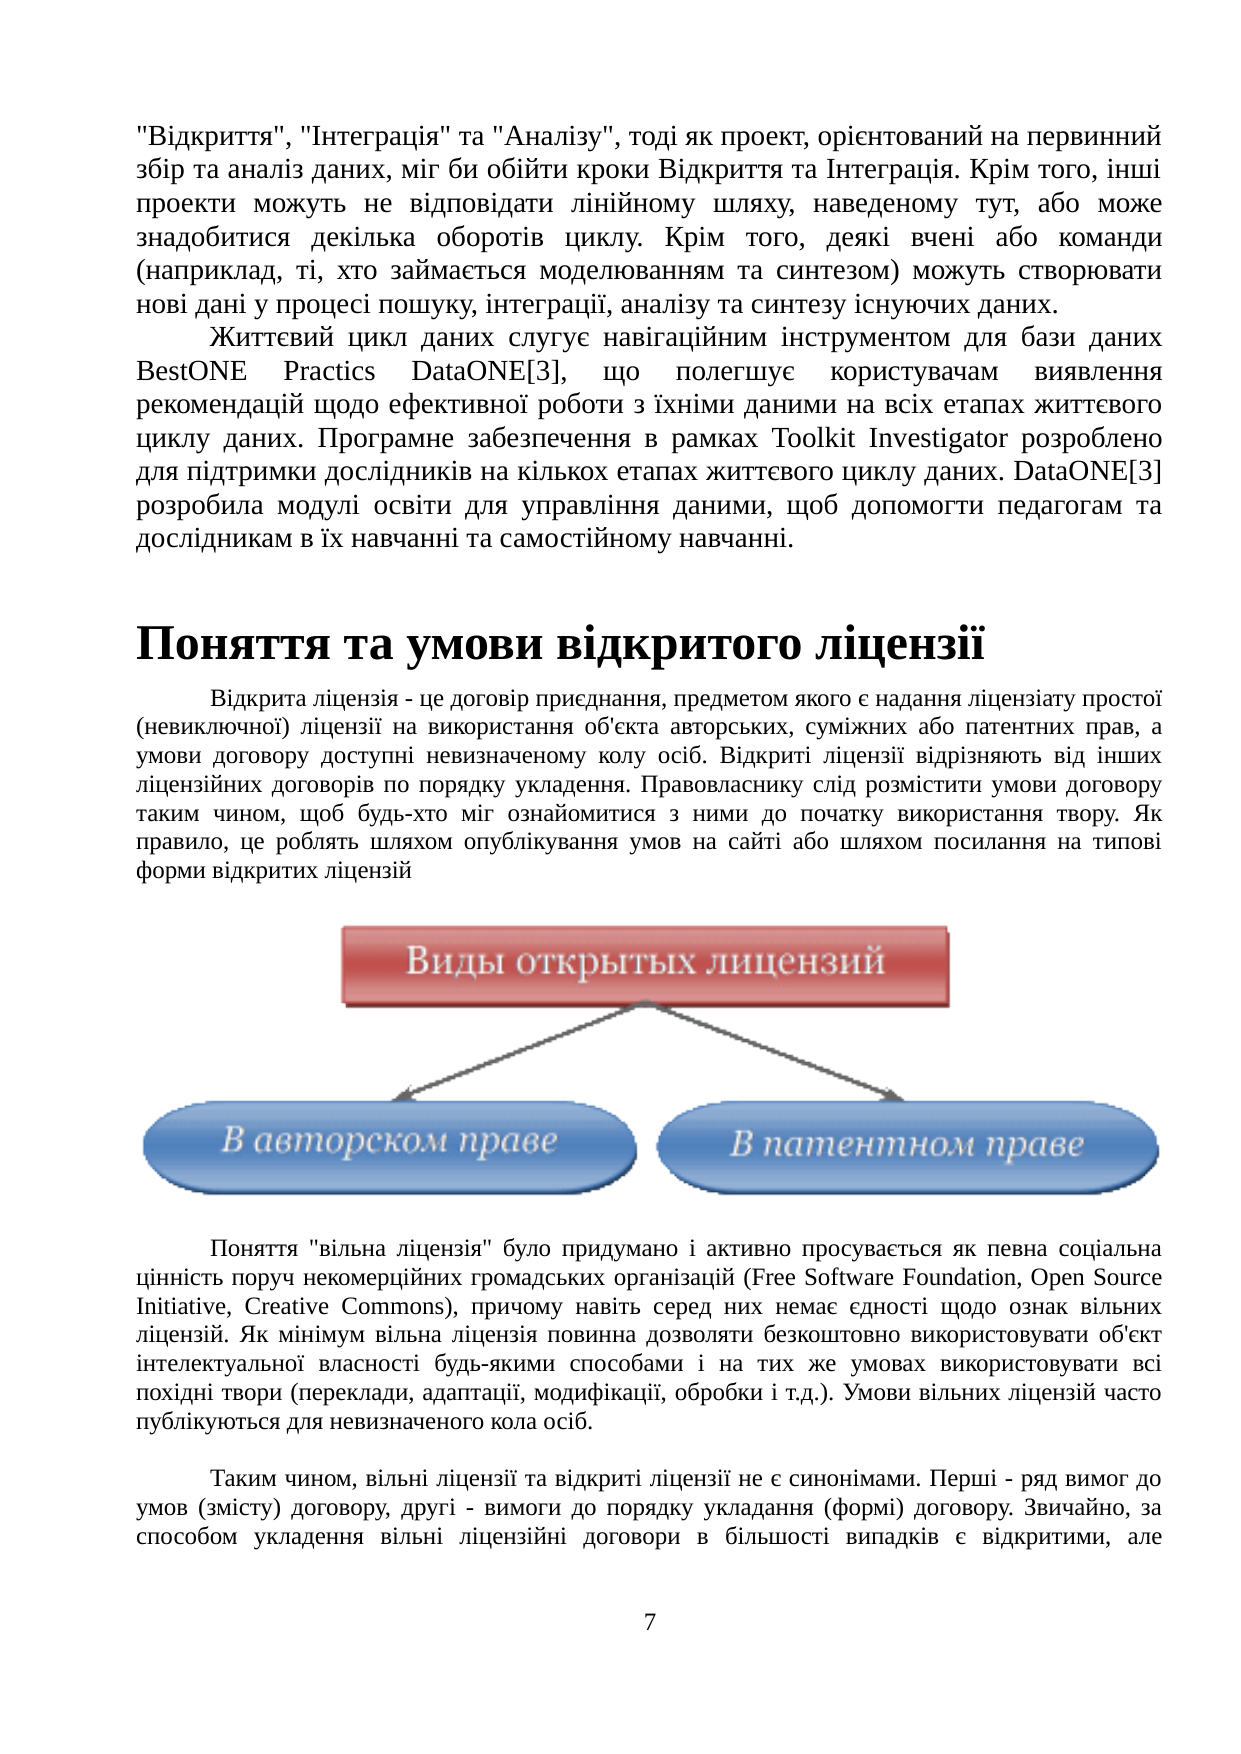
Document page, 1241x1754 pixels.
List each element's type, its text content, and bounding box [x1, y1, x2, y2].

text Відкрита ліцензія - це договір приєднання, предметом якого є надання ліцензіату простої (невиключної) ліцензії на використання об'єкта авторських, суміжних або патентних прав, а умови договору доступні невизначеному колу осіб. Відкриті ліцензії відрізняють від інших ліцензійних договорів по порядку укладення. Правовласнику слід розмістити умови договору таким чином, щоб будь-хто міг ознайомитися з ними до початку використання твору. Як правило, це роблять шляхом опублікування умов на сайті або шляхом посилання на типові форми відкритих ліцензій [136, 683, 1163, 884]
text "Відкриття", "Інтеграція" та "Аналізу", тоді як проект, орієнтований на первинний збір та аналіз даних, міг би обійти кроки Відкриття та Інтеграція. Крім того, інші проекти можуть не відповідати лінійному шляху, наведеному тут, або може знадобитися декілька оборотів циклу. Крім того, деякі вчені або команди (наприклад, ті, хто займається моделюванням та синтезом) можуть створювати нові дані у процесі пошуку, інтеграції, аналізу та синтезу існуючих даних. [136, 118, 1163, 319]
text Життєвий цикл даних слугує навігаційним інструментом для бази даних BestONE Practics DataONE[3], що полегшує користувачам виявлення рекомендацій щодо ефективної роботи з їхніми даними на всіх етапах життєвого циклу даних. Програмне забезпечення в рамках Toolkit Investigator розроблено для підтримки дослідників на кількох етапах життєвого циклу даних. DataONE[3] розробила модулі освіти для управління даними, щоб допомогти педагогам та дослідникам в їх навчанні та самостійному навчанні. [136, 319, 1163, 554]
text Таким чином, вільні ліцензії та відкриті ліцензії не є синонімами. Перші - ряд вимог до умов (змісту) договору, другі - вимоги до порядку укладання (формі) договору. Звичайно, за способом укладення вільні ліцензійні договори в більшості випадків є відкритими, але [136, 1463, 1163, 1549]
picture [132, 912, 1167, 1205]
text Поняття "вільна ліцензія" було придумано і активно просувається як певна соціальна цінність поруч некомерційних громадських організацій (Free Software Foundation, Open Source Initiative, Creative Commons), причому навіть серед них немає єдності щодо ознак вільних ліцензій. Як мінімум вільна ліцензія повинна дозволяти безкоштовно використовувати об'єкт інтелектуальної власності будь-якими способами і на тих же умовах використовувати всі похідні твори (переклади, адаптації, модифікації, обробки і т.д.). Умови вільних ліцензій часто публікуються для невизначеного кола осіб. [136, 1233, 1163, 1434]
subtitle Поняття та умови відкритого ліцензії [136, 613, 1163, 670]
